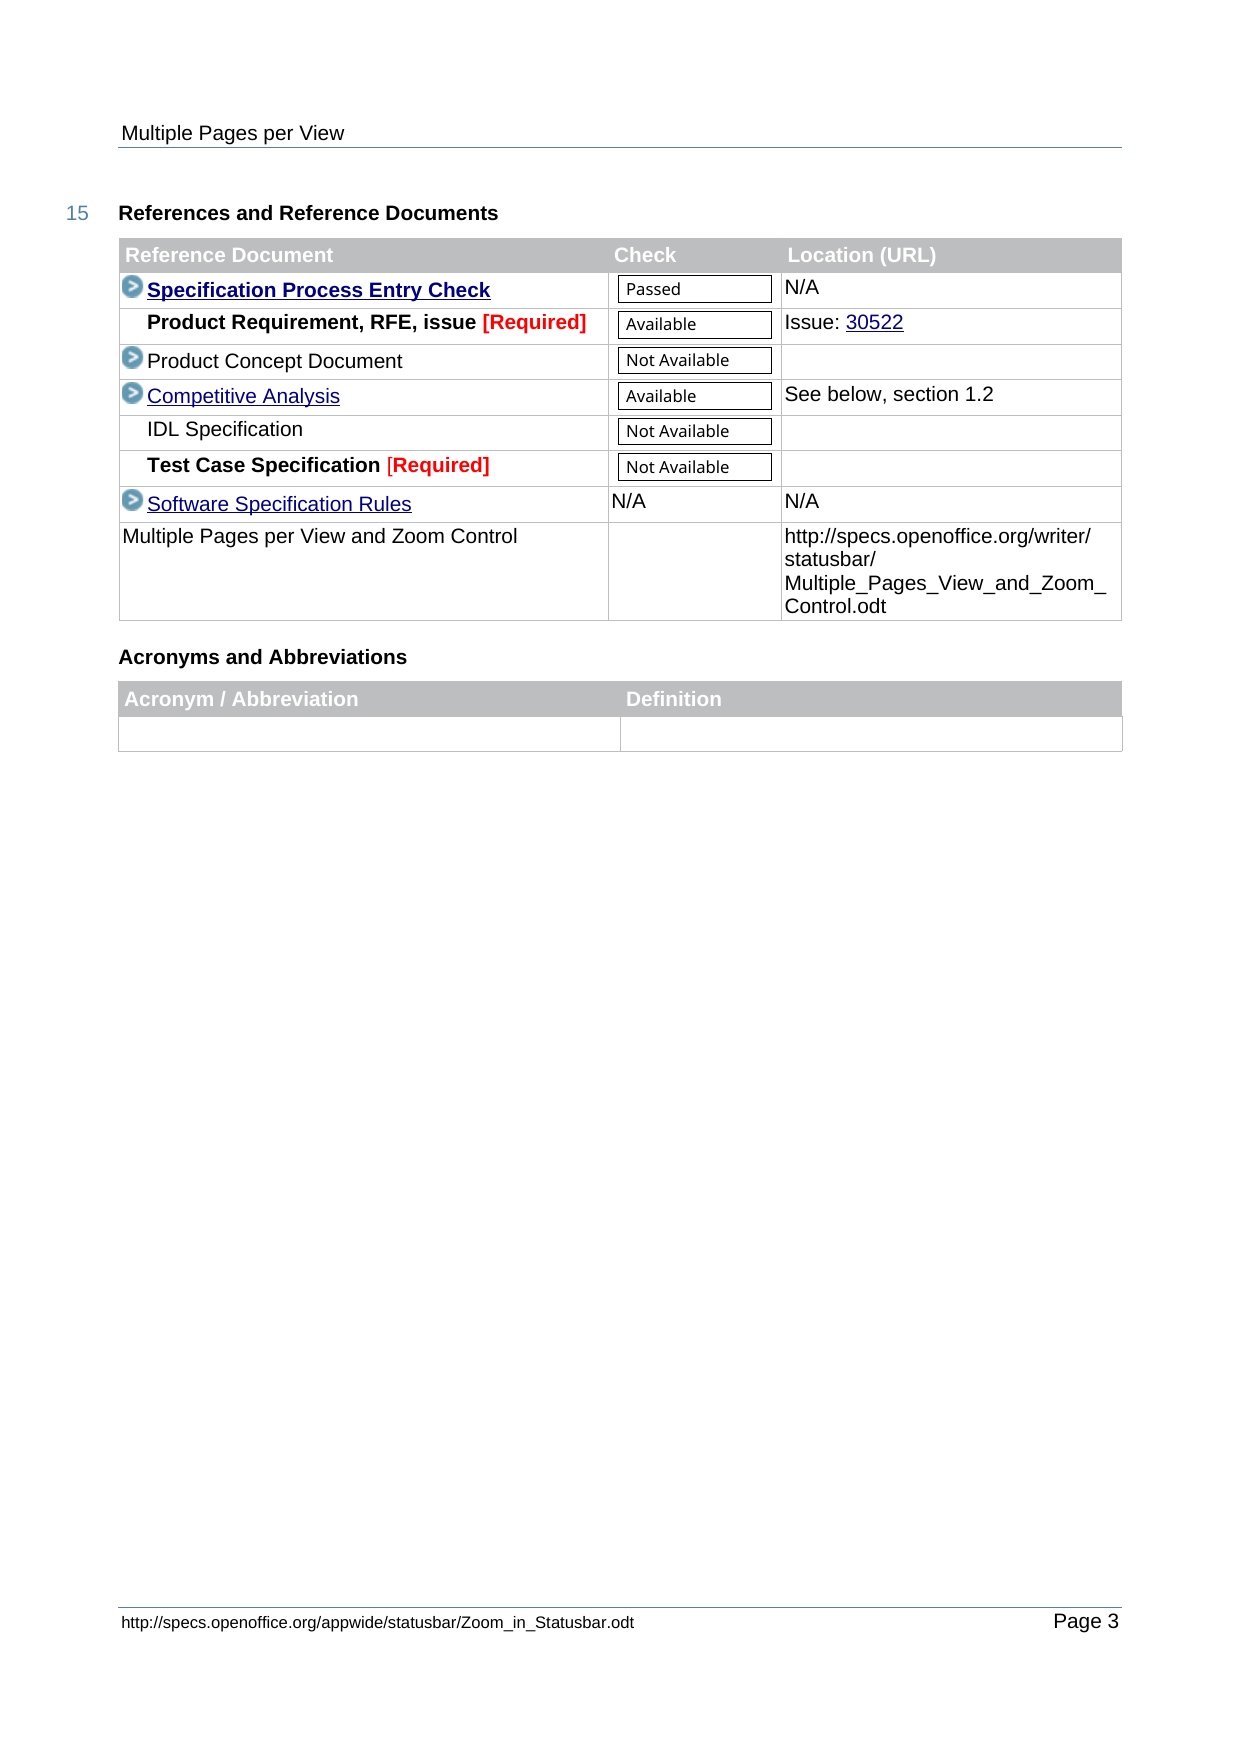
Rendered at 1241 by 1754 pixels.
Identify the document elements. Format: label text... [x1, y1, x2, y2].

table_cell N/A [609, 487, 781, 522]
table_cell N/A [782, 487, 1121, 522]
table_cell Product Requirement, RFE, issue [Required] [120, 309, 608, 344]
table_cell N/A [782, 273, 1121, 308]
table_cell IDL Specification [120, 416, 608, 450]
table_header Check [609, 238, 781, 273]
table_cell Competitive Analysis [120, 380, 608, 415]
table_cell Software Specification Rules [120, 487, 608, 522]
table_cell [609, 345, 781, 379]
table_cell Product Concept Document [120, 345, 608, 379]
table_header Acronym / Abbreviation [118, 681, 620, 716]
table_cell Multiple Pages per View and Zoom Control [120, 523, 608, 620]
table_cell [609, 523, 781, 620]
table_cell <Please enter location here> [782, 451, 1121, 486]
table_cell <Please enter location here> [782, 416, 1121, 450]
table_cell <Please enter location here> [782, 345, 1121, 379]
table_cell [609, 416, 781, 450]
table_cell [609, 380, 781, 415]
table_cell Test Case Specification [Required] [120, 451, 608, 486]
table_cell [609, 273, 781, 308]
subtitle Acronyms and Abbreviations [118, 646, 1122, 669]
table_cell [609, 451, 781, 486]
table_cell http://specs.openoffice.org/writer/statusbar/Multiple_Pages_View_and_Zoom_Control.odt [782, 523, 1121, 620]
table_cell [621, 717, 1122, 751]
table_header Definition [620, 681, 1122, 716]
picture [122, 346, 147, 369]
table_cell [119, 717, 620, 751]
picture [122, 275, 147, 298]
table_cell [609, 309, 781, 344]
table_header Location (URL) [782, 238, 1122, 273]
subtitle References and Reference Documents [118, 202, 1122, 225]
table_cell See below, section 1.2 [782, 380, 1121, 415]
table_header Reference Document [119, 238, 608, 273]
table_cell Specification Process Entry Check [120, 273, 608, 308]
picture [122, 382, 147, 404]
picture [122, 489, 147, 511]
table_cell Issue: 30522 [782, 309, 1121, 344]
